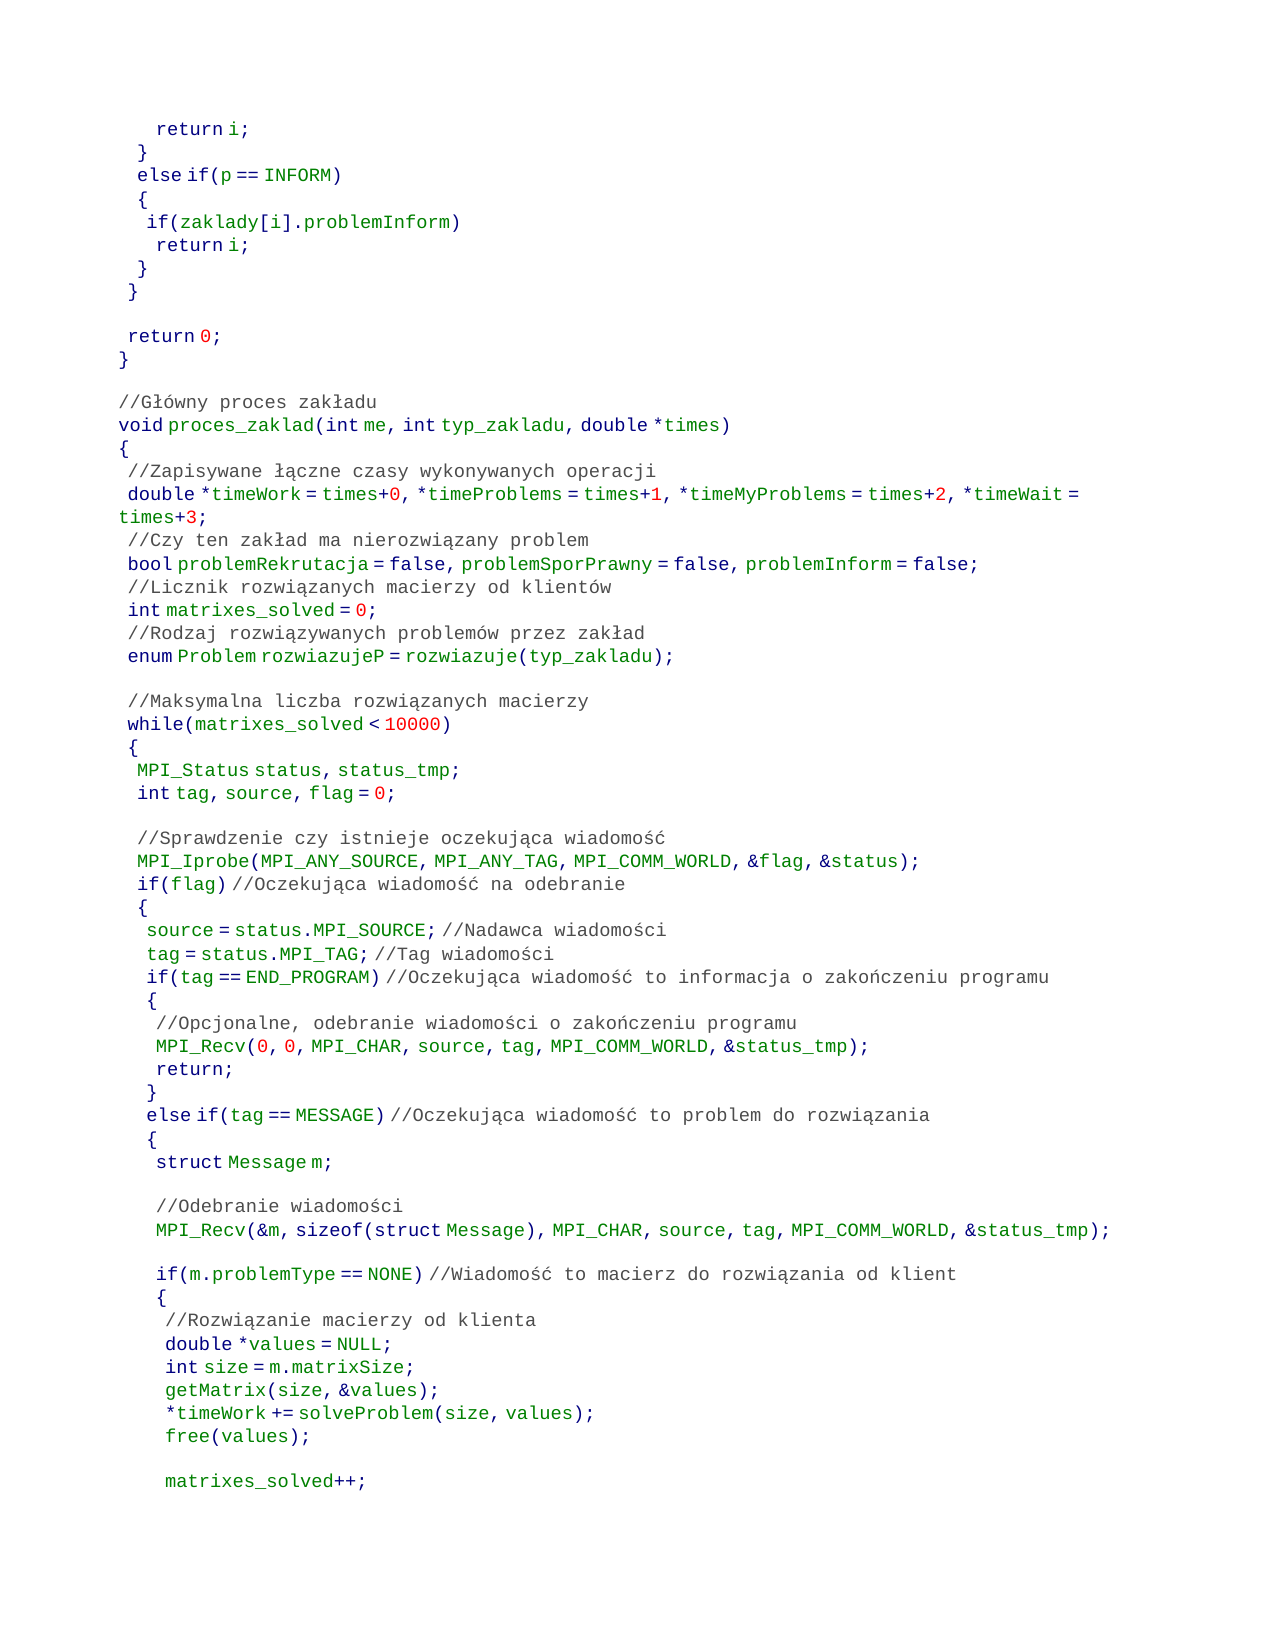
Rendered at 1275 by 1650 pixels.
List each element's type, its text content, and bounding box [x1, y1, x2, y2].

text free(values); [118, 1425, 1157, 1448]
text double *timeWork = times+0, *timeProblems = times+1, *timeMyProblems = times+2, *timeWait = times+3; [118, 483, 1157, 529]
text //Odebranie wiadomości [118, 1195, 1157, 1218]
text //Główny proces zakładu [118, 392, 1157, 414]
text { [118, 1286, 1157, 1309]
text if(flag) //Oczekująca wiadomość na odebranie [118, 873, 1157, 896]
text } [118, 257, 1157, 280]
text { [118, 1127, 1157, 1151]
text struct Message m; [118, 1151, 1157, 1174]
text } [118, 1081, 1157, 1104]
text //Rozwiązanie macierzy od klienta [118, 1309, 1157, 1332]
text } [118, 348, 1157, 371]
text if(zaklady[i].problemInform) [118, 211, 1157, 234]
text { [118, 437, 1157, 460]
text //Rodzaj rozwiązywanych problemów przez zakład [118, 622, 1157, 645]
text *timeWork += solveProblem(size, values); [118, 1402, 1157, 1425]
text { [118, 736, 1157, 759]
text getMatrix(size, &values); [118, 1379, 1157, 1402]
text { [118, 896, 1157, 919]
text enum Problem rozwiazujeP = rozwiazuje(typ_zakladu); [118, 645, 1157, 668]
text { [118, 989, 1157, 1012]
text MPI_Iprobe(MPI_ANY_SOURCE, MPI_ANY_TAG, MPI_COMM_WORLD, &flag, &status); [118, 850, 1157, 873]
text else if(p == INFORM) [118, 164, 1157, 187]
text MPI_Status status, status_tmp; [118, 759, 1157, 782]
text if(m.problemType == NONE) //Wiadomość to macierz do rozwiązania od klient [118, 1263, 1157, 1286]
text //Czy ten zakład ma nierozwiązany problem [118, 529, 1157, 552]
text //Sprawdzenie czy istnieje oczekująca wiadomość [118, 827, 1157, 850]
text //Maksymalna liczba rozwiązanych macierzy [118, 690, 1157, 713]
text void proces_zaklad(int me, int typ_zakladu, double *times) [118, 414, 1157, 437]
text { [118, 187, 1157, 211]
text source = status.MPI_SOURCE; //Nadawca wiadomości [118, 919, 1157, 942]
text return 0; [118, 325, 1157, 348]
text //Opcjonalne, odebranie wiadomości o zakończeniu programu [118, 1012, 1157, 1035]
text MPI_Recv(&m, sizeof(struct Message), MPI_CHAR, source, tag, MPI_COMM_WORLD, &status_tmp); [118, 1218, 1157, 1242]
text int size = m.matrixSize; [118, 1356, 1157, 1379]
text bool problemRekrutacja = false, problemSporPrawny = false, problemInform = false; [118, 552, 1157, 576]
text int matrixes_solved = 0; [118, 599, 1157, 622]
text } [118, 280, 1157, 303]
text double *values = NULL; [118, 1332, 1157, 1356]
text while(matrixes_solved < 10000) [118, 713, 1157, 736]
text int tag, source, flag = 0; [118, 782, 1157, 805]
text if(tag == END_PROGRAM) //Oczekująca wiadomość to informacja o zakończeniu programu [118, 966, 1157, 989]
text return; [118, 1058, 1157, 1081]
text return i; [118, 118, 1157, 141]
text //Zapisywane łączne czasy wykonywanych operacji [118, 460, 1157, 483]
text else if(tag == MESSAGE) //Oczekująca wiadomość to problem do rozwiązania [118, 1104, 1157, 1127]
text tag = status.MPI_TAG; //Tag wiadomości [118, 942, 1157, 966]
text return i; [118, 234, 1157, 257]
text matrixes_solved++; [118, 1470, 1157, 1493]
text MPI_Recv(0, 0, MPI_CHAR, source, tag, MPI_COMM_WORLD, &status_tmp); [118, 1035, 1157, 1058]
text //Licznik rozwiązanych macierzy od klientów [118, 576, 1157, 599]
text } [118, 141, 1157, 164]
